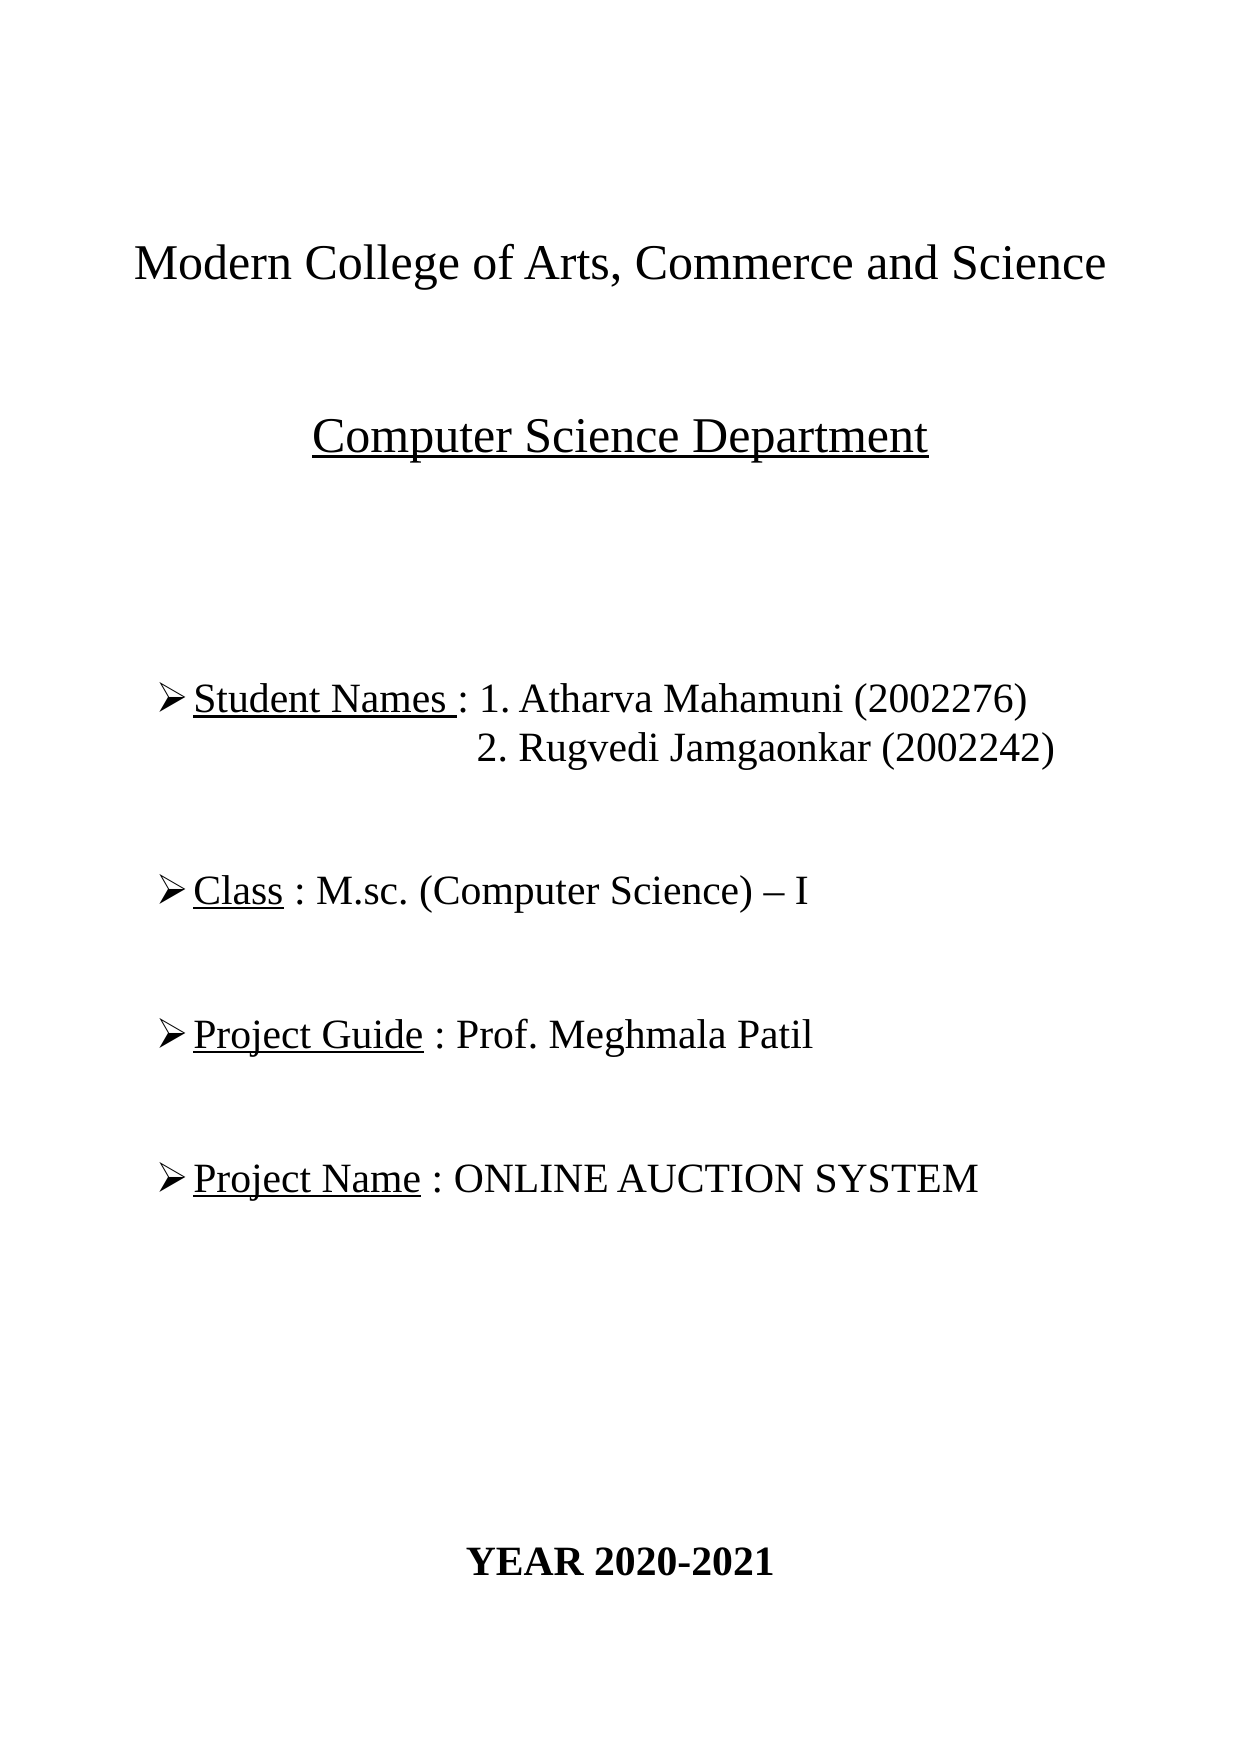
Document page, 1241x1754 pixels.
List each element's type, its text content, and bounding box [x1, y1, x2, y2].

title Student Names : 1. Atharva Mahamuni (2002276) [156, 674, 1122, 722]
title Project Guide : Prof. Meghmala Patil [156, 1009, 1122, 1058]
title Computer Science Department [118, 406, 1122, 463]
title Modern College of Arts, Commerce and Science [118, 233, 1122, 291]
title Project Name : ONLINE AUCTION SYSTEM [156, 1153, 1122, 1201]
title Class : M.sc. (Computer Science) – I [156, 866, 1122, 914]
title YEAR 2020-2021 [118, 1537, 1122, 1585]
title 2. Rugvedi Jamgaonkar (2002242) [418, 722, 1122, 770]
